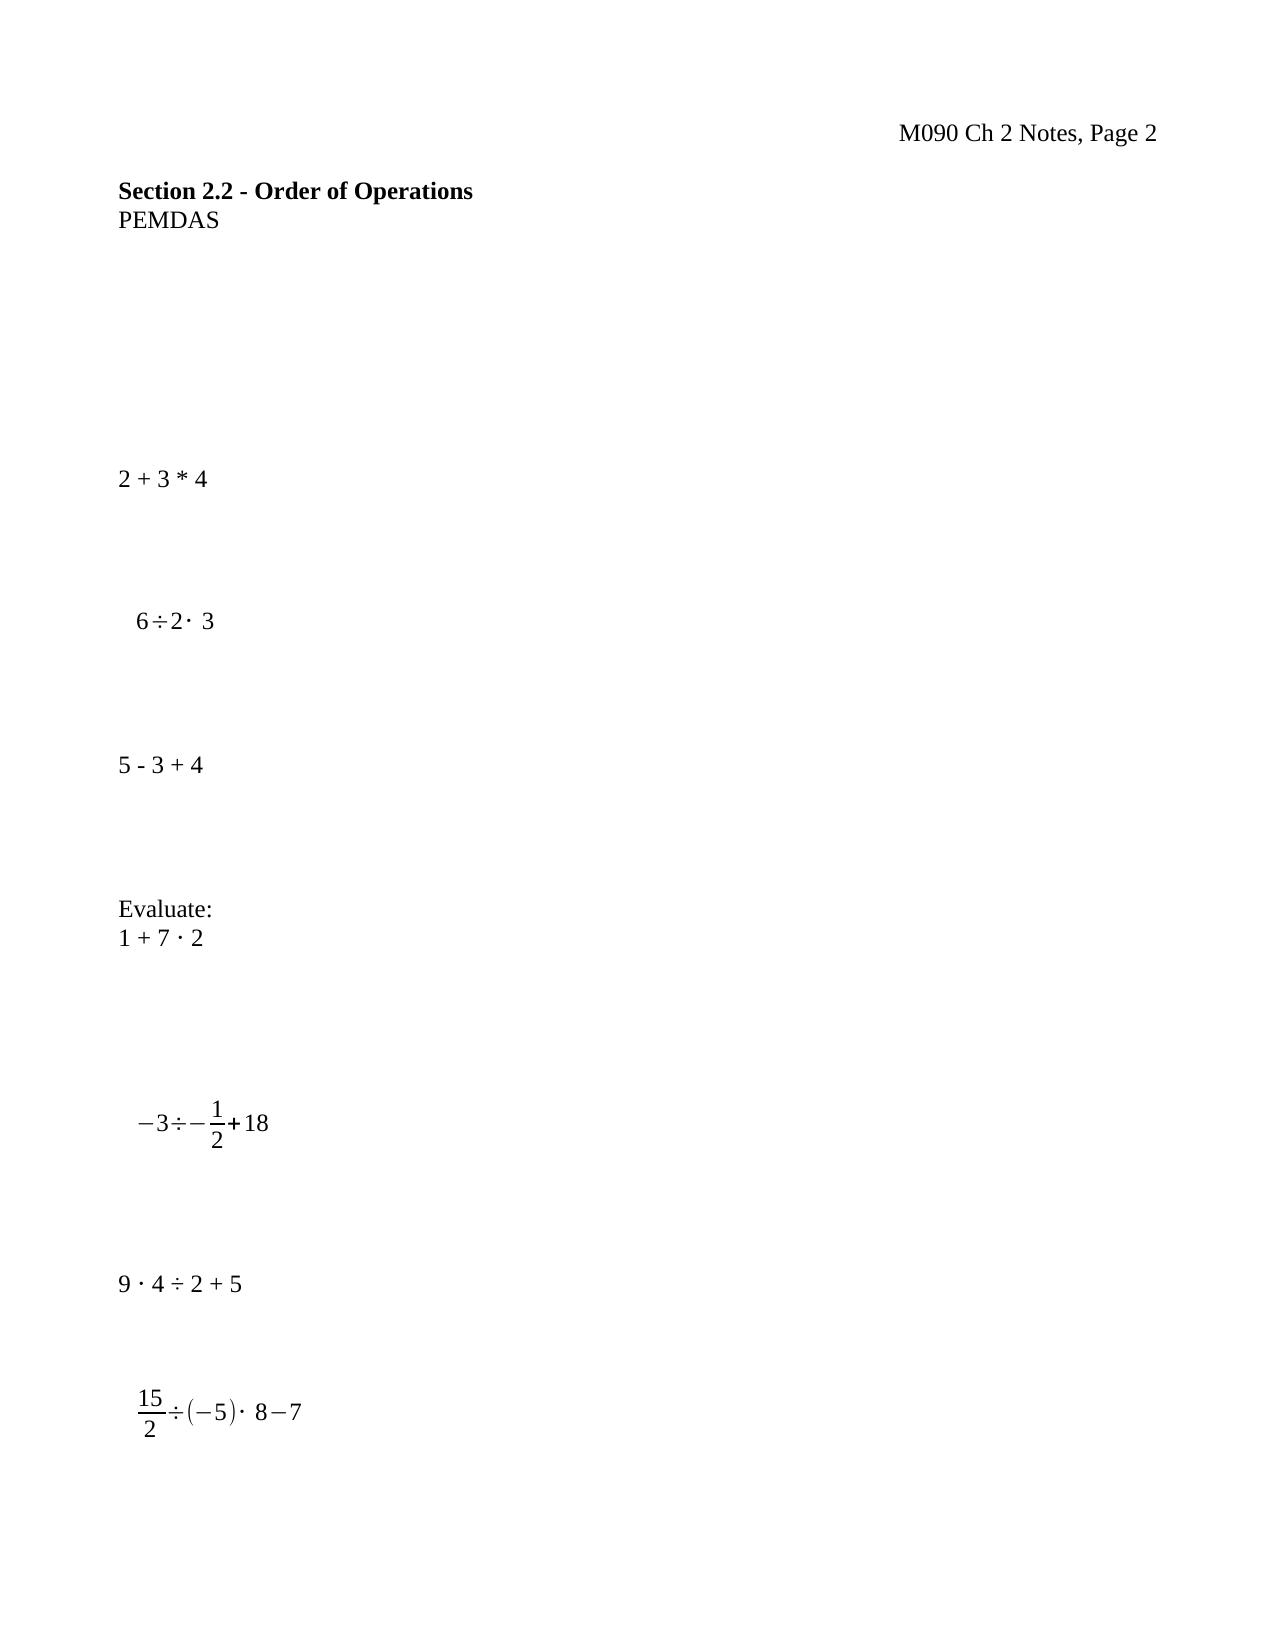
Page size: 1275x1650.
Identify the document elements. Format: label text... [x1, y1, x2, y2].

text Section 2.2 - Order of Operations [118, 176, 1157, 205]
text PEMDAS [118, 205, 1157, 234]
text 1 + 7 ⋅ 2 [118, 923, 1157, 951]
text 5 - 3 + 4 [118, 750, 1157, 779]
text Evaluate: [118, 894, 1157, 923]
text 2 + 3 * 4 [118, 464, 1157, 493]
text 9 ⋅ 4 ÷ 2 + 5 [118, 1269, 1157, 1298]
